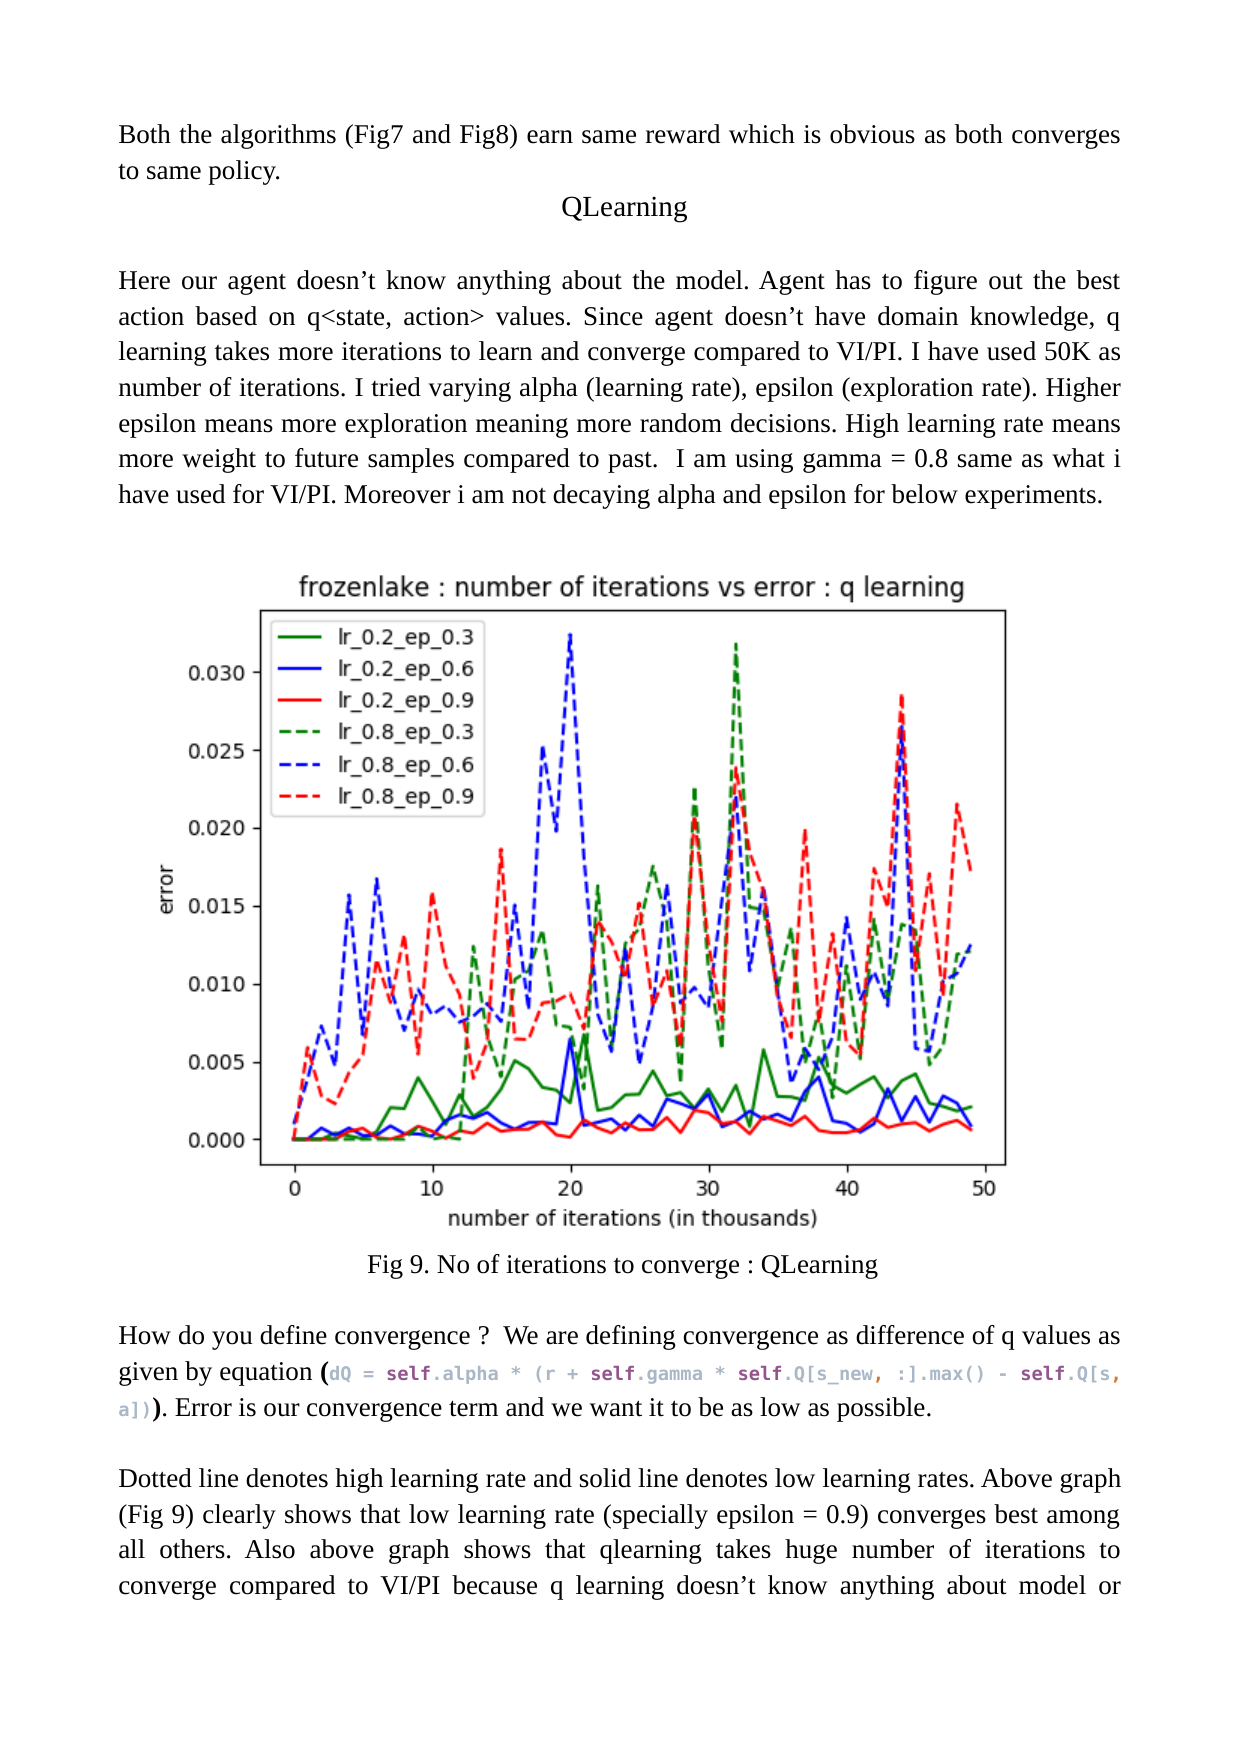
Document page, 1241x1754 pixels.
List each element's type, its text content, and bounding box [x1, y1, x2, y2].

text How do you define convergence ? We are defining convergence as difference of q values as given by equation (dQ = self.alpha * (r + self.gamma * self.Q[s_new, :].max() - self.Q[s, a])). Error is our convergence term and we want it to be as low as possible. [118, 1319, 1122, 1422]
text Here our agent doesn’t know anything about the model. Agent has to figure out the best action based on q<state, action> values. Since agent doesn’t have domain knowledge, q learning takes more iterations to learn and converge compared to VI/PI. I have used 50K as number of iterations. I tried varying alpha (learning rate), epsilon (exploration rate). Higher epsilon means more exploration meaning more random decisions. High learning rate means more weight to future samples compared to past. I am using gamma = 0.8 same as what i have used for VI/PI. Moreover i am not decaying alpha and epsilon for below experiments. [118, 264, 1122, 509]
text Fig 9. No of iterations to converge : QLearning [118, 514, 1122, 1279]
text Both the algorithms (Fig7 and Fig8) earn same reward which is obvious as both converges to same policy. [118, 118, 1122, 185]
text Dotted line denotes high learning rate and solid line denotes low learning rates. Above graph (Fig 9) clearly shows that low learning rate (specially epsilon = 0.9) converges best among all others. Also above graph shows that qlearning takes huge number of iterations to converge compared to VI/PI because q learning doesn’t know anything about model or [118, 1462, 1122, 1600]
text QLearning [118, 189, 1122, 223]
picture [140, 523, 1100, 1244]
